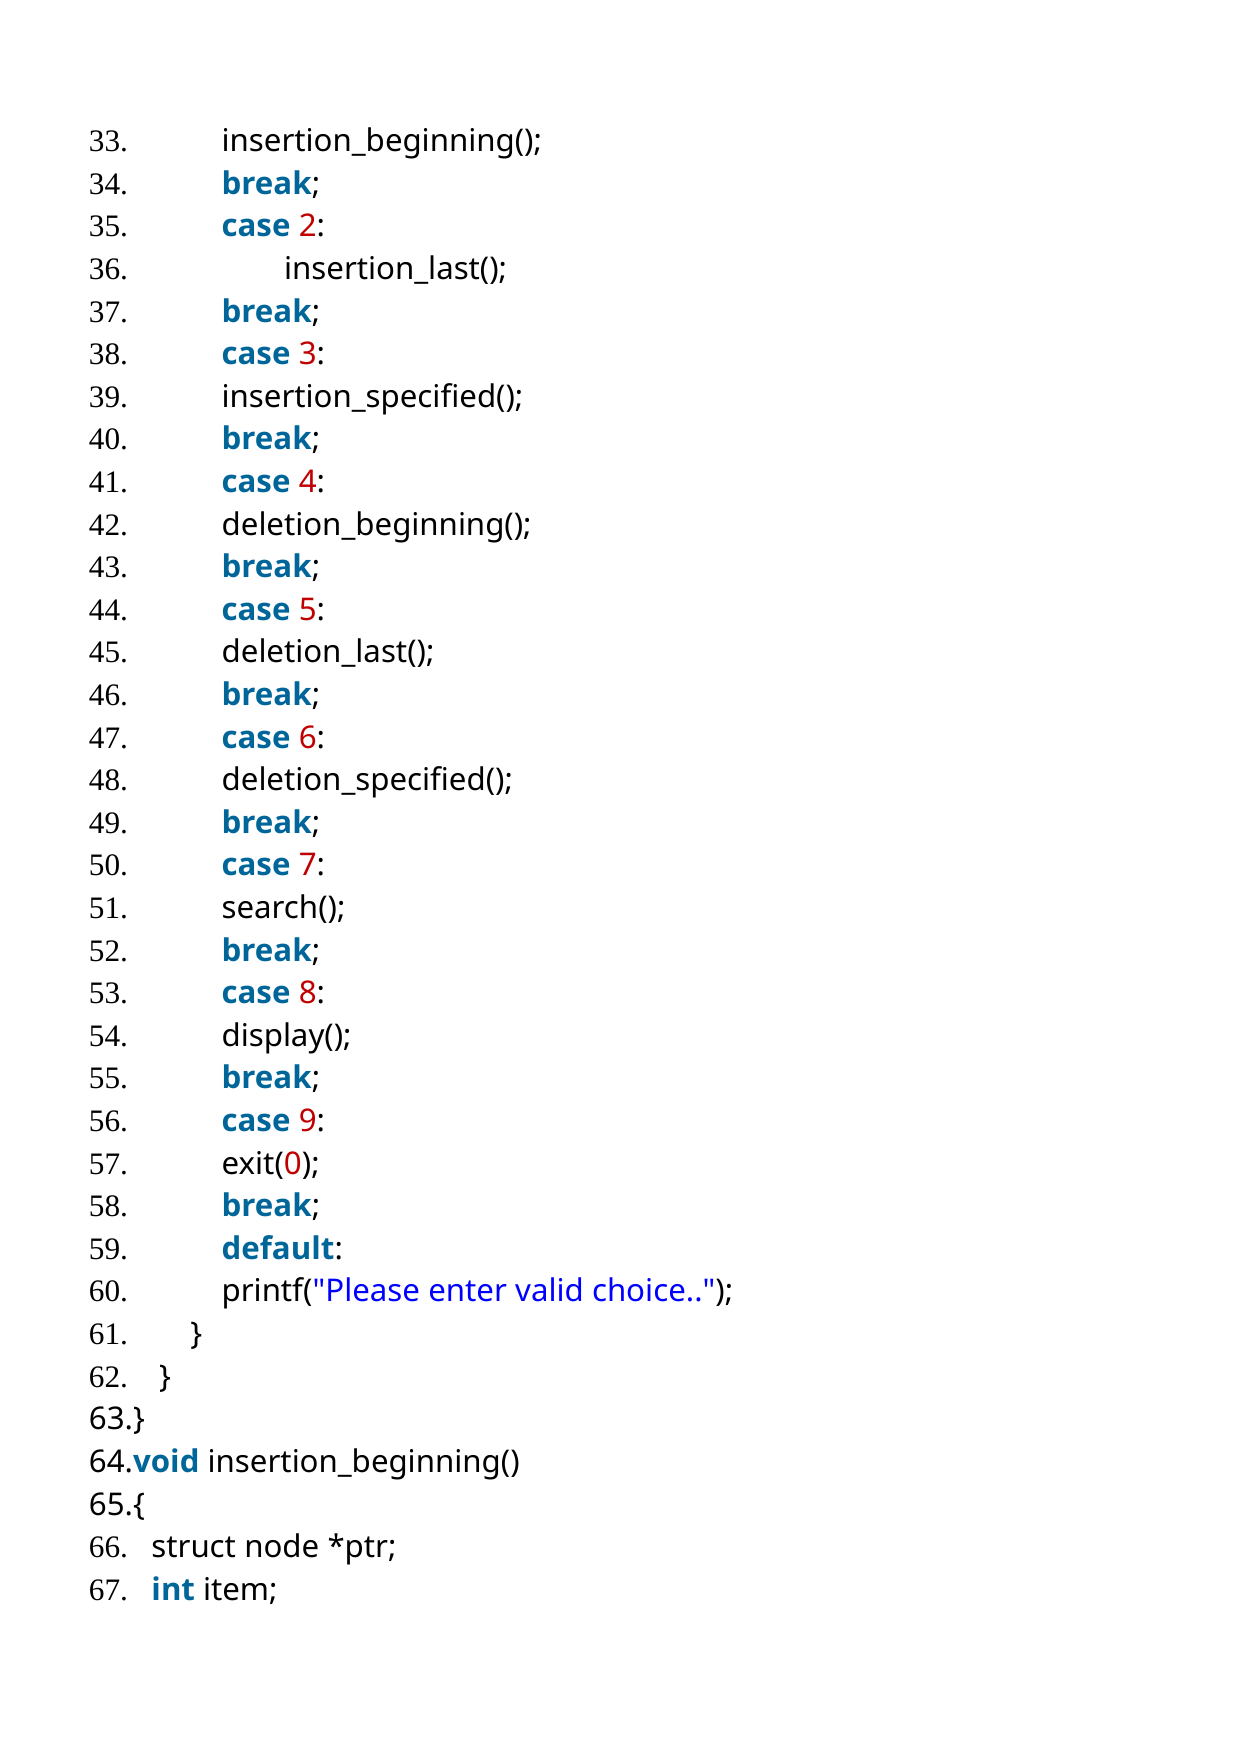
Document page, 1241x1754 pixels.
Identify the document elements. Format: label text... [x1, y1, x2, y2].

list } [118, 1396, 1122, 1439]
list break; [118, 1055, 1122, 1098]
list break; [118, 672, 1122, 714]
list } [118, 1311, 1122, 1354]
list insertion_specified(); [118, 374, 1122, 416]
list exit(0); [118, 1141, 1122, 1183]
list case 8: [118, 970, 1122, 1013]
list deletion_beginning(); [118, 502, 1122, 544]
list case 4: [118, 459, 1122, 502]
list insertion_last(); [118, 246, 1122, 288]
list case 3: [118, 331, 1122, 374]
list deletion_last(); [118, 629, 1122, 672]
list break; [118, 928, 1122, 970]
list break; [118, 1183, 1122, 1226]
list break; [118, 800, 1122, 842]
list int item; [118, 1567, 1122, 1609]
list case 9: [118, 1098, 1122, 1141]
list break; [118, 161, 1122, 203]
list search(); [118, 885, 1122, 928]
list case 2: [118, 203, 1122, 246]
list struct node *ptr; [118, 1524, 1122, 1567]
list printf("Please enter valid choice.."); [118, 1268, 1122, 1311]
list case 5: [118, 587, 1122, 629]
list case 6: [118, 714, 1122, 757]
list } [118, 1354, 1122, 1396]
list default: [118, 1226, 1122, 1268]
list display(); [118, 1013, 1122, 1055]
list break; [118, 288, 1122, 331]
list deletion_specified(); [118, 757, 1122, 800]
list case 7: [118, 842, 1122, 885]
list break; [118, 544, 1122, 587]
list void insertion_beginning() [118, 1439, 1122, 1481]
list insertion_beginning(); [118, 118, 1122, 161]
list { [118, 1481, 1122, 1524]
list break; [118, 416, 1122, 459]
